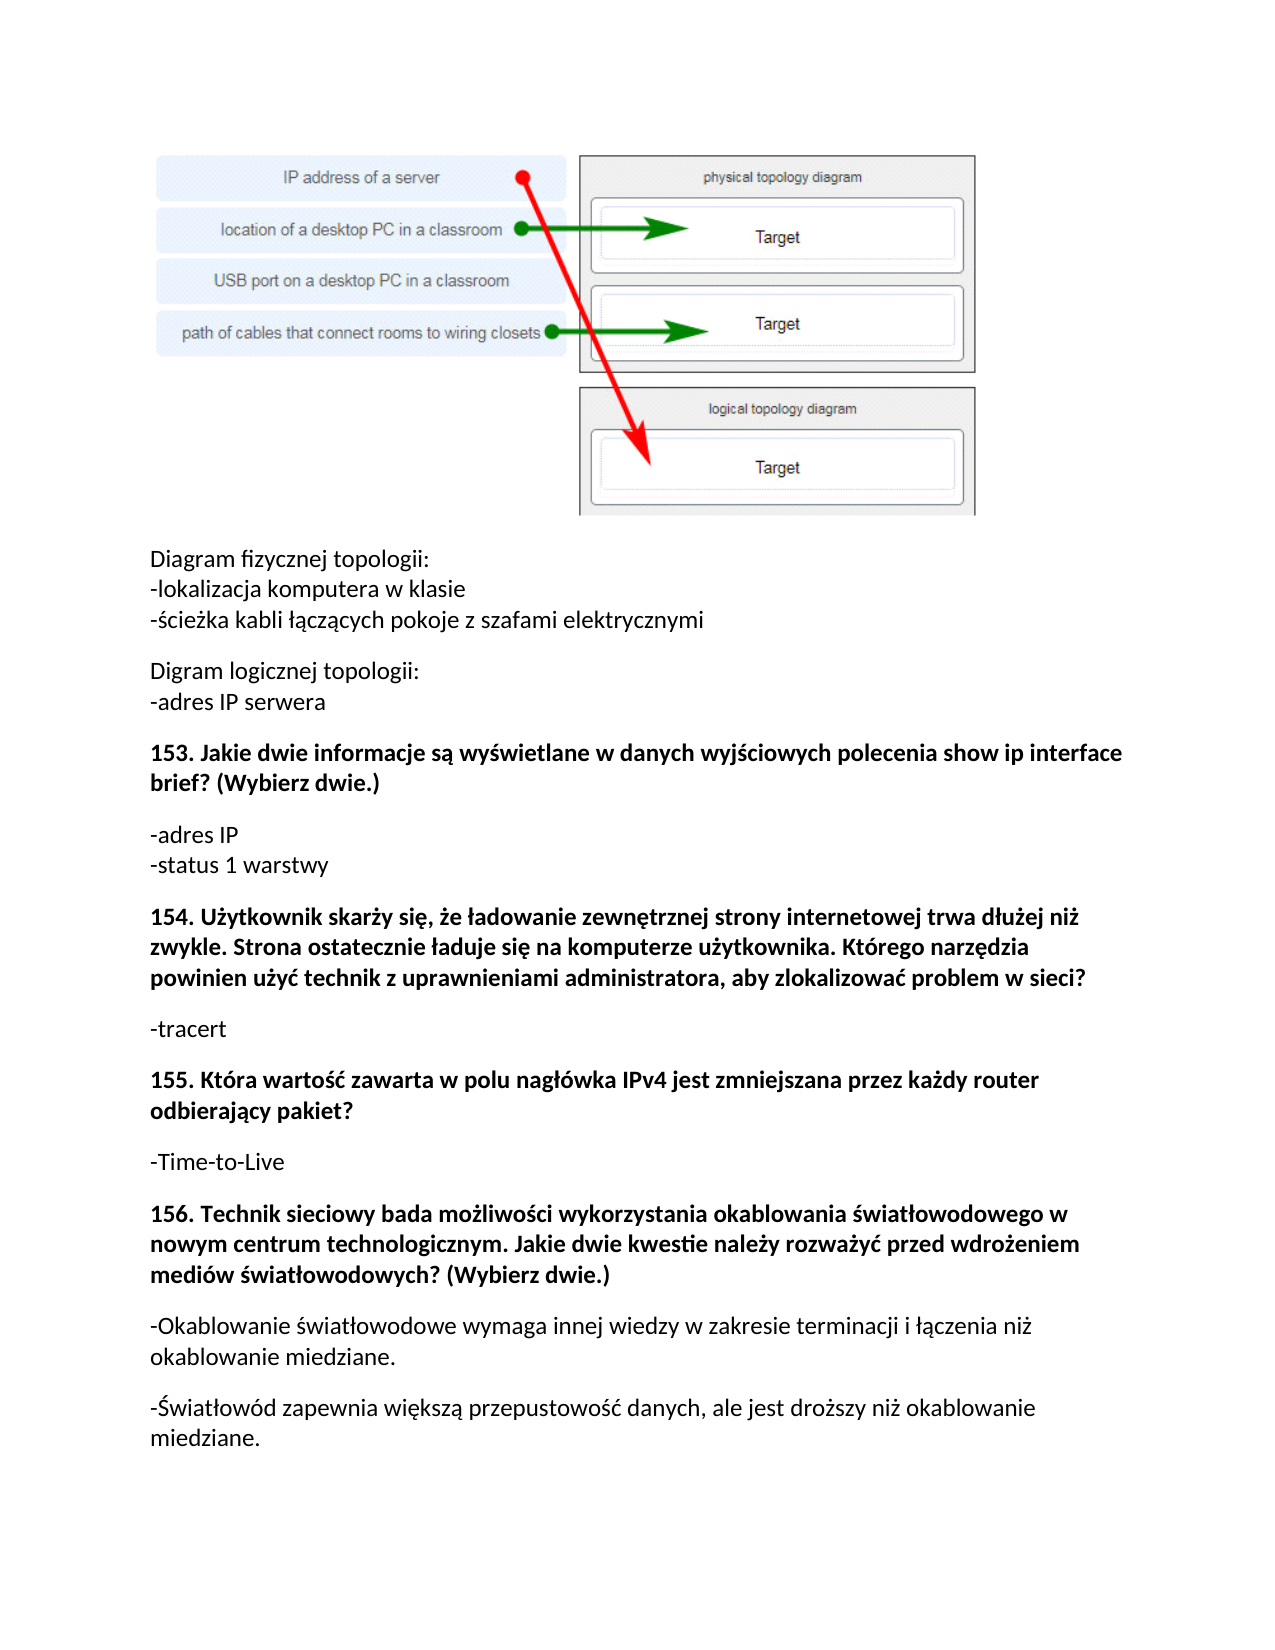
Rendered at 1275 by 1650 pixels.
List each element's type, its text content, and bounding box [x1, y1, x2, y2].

text 153. Jakie dwie informacje są wyświetlane w danych wyjściowych polecenia show ip interface brief? (Wybierz dwie.) [150, 737, 1125, 798]
text Diagram fizycznej topologii: -lokalizacja komputera w klasie -ścieżka kabli łączących pokoje z szafami elektrycznymi [150, 543, 1125, 634]
text 156. Technik sieciowy bada możliwości wykorzystania okablowania światłowodowego w nowym centrum technologicznym. Jakie dwie kwestie należy rozważyć przed wdrożeniem mediów światłowodowych? (Wybierz dwie.) [150, 1198, 1125, 1289]
text 155. Która wartość zawarta w polu nagłówka IPv4 jest zmniejszana przez każdy router odbierający pakiet? [150, 1064, 1125, 1126]
text -Okablowanie światłowodowe wymaga innej wiedzy w zakresie terminacji i łączenia niż okablowanie miedziane. [150, 1310, 1125, 1371]
text -Światłowód zapewnia większą przepustowość danych, ale jest droższy niż okablowanie miedziane. [150, 1392, 1125, 1453]
text -adres IP -status 1 warstwy [150, 819, 1125, 880]
text -tracert [150, 1013, 1125, 1044]
text 154. Użytkownik skarży się, że ładowanie zewnętrznej strony internetowej trwa dłużej niż zwykle. Strona ostatecznie ładuje się na komputerze użytkownika. Którego narzędzia powinien użyć technik z uprawnieniami administratora, aby zlokalizować problem w sieci? [150, 901, 1125, 992]
text -Time-to-Live [150, 1146, 1125, 1177]
text Digram logicznej topologii: -adres IP serwera [150, 655, 1125, 716]
